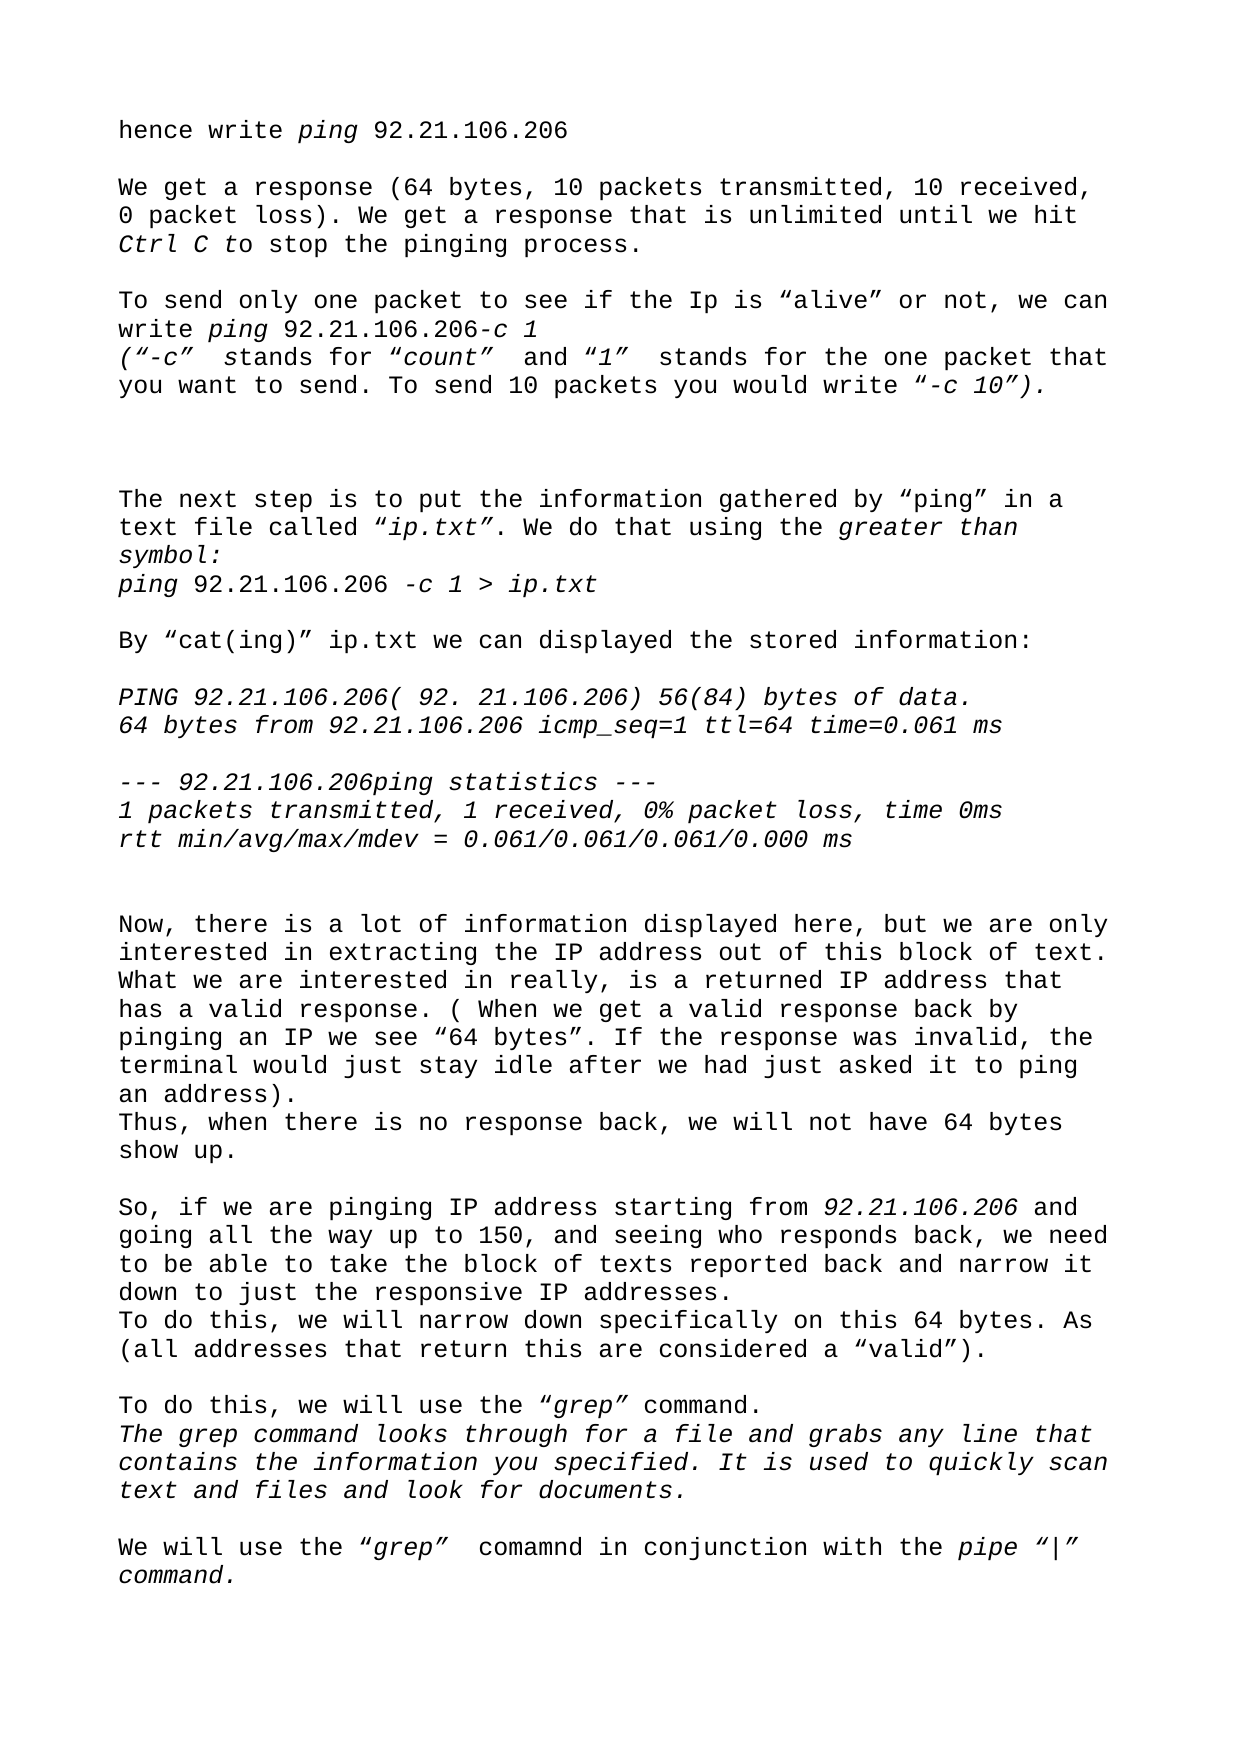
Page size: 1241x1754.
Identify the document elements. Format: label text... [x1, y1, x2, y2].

text 64 bytes from 92.21.106.206 icmp_seq=1 ttl=64 time=0.061 ms [118, 713, 1122, 741]
text rtt min/avg/max/mdev = 0.061/0.061/0.061/0.000 ms [118, 826, 1122, 855]
text The grep command looks through for a file and grabs any line that contains the information you specified. It is used to quickly scan text and files and look for documents. [118, 1421, 1122, 1506]
text So, if we are pinging IP address starting from 92.21.106.206 and going all the way up to 150, and seeing who responds back, we need to be able to take the block of texts reported back and narrow it down to just the responsive IP addresses. [118, 1195, 1122, 1308]
text Thus, when there is no response back, we will not have 64 bytes show up. [118, 1110, 1122, 1166]
text hence write ping 92.21.106.206 [118, 118, 1122, 146]
text To send only one packet to see if the Ip is “alive” or not, we can write ping 92.21.106.206-c 1 [118, 288, 1122, 345]
text We will use the “grep” comamnd in conjunction with the pipe “|” command. [118, 1535, 1122, 1591]
text PING 92.21.106.206( 92. 21.106.206) 56(84) bytes of data. [118, 685, 1122, 713]
text The next step is to put the information gathered by “ping” in a text file called “ip.txt”. We do that using the greater than symbol: [118, 486, 1122, 571]
text ping 92.21.106.206 -c 1 > ip.txt [118, 571, 1122, 600]
text To do this, we will use the “grep” command. [118, 1393, 1122, 1421]
text (“-c” stands for “count” and “1” stands for the one packet that you want to send. To send 10 packets you would write “-c 10”). [118, 345, 1122, 401]
text By “cat(ing)” ip.txt we can displayed the stored information: [118, 628, 1122, 656]
text We get a response (64 bytes, 10 packets transmitted, 10 received, 0 packet loss). We get a response that is unlimited until we hit Ctrl C to stop the pinging process. [118, 175, 1122, 260]
text Now, there is a lot of information displayed here, but we are only interested in extracting the IP address out of this block of text. What we are interested in really, is a returned IP address that has a valid response. ( When we get a valid response back by pinging an IP we see “64 bytes”. If the response was invalid, the terminal would just stay idle after we had just asked it to ping an address). [118, 911, 1122, 1110]
text To do this, we will narrow down specifically on this 64 bytes. As (all addresses that return this are considered a “valid”). [118, 1308, 1122, 1365]
text --- 92.21.106.206ping statistics --- [118, 770, 1122, 798]
text 1 packets transmitted, 1 received, 0% packet loss, time 0ms [118, 798, 1122, 826]
